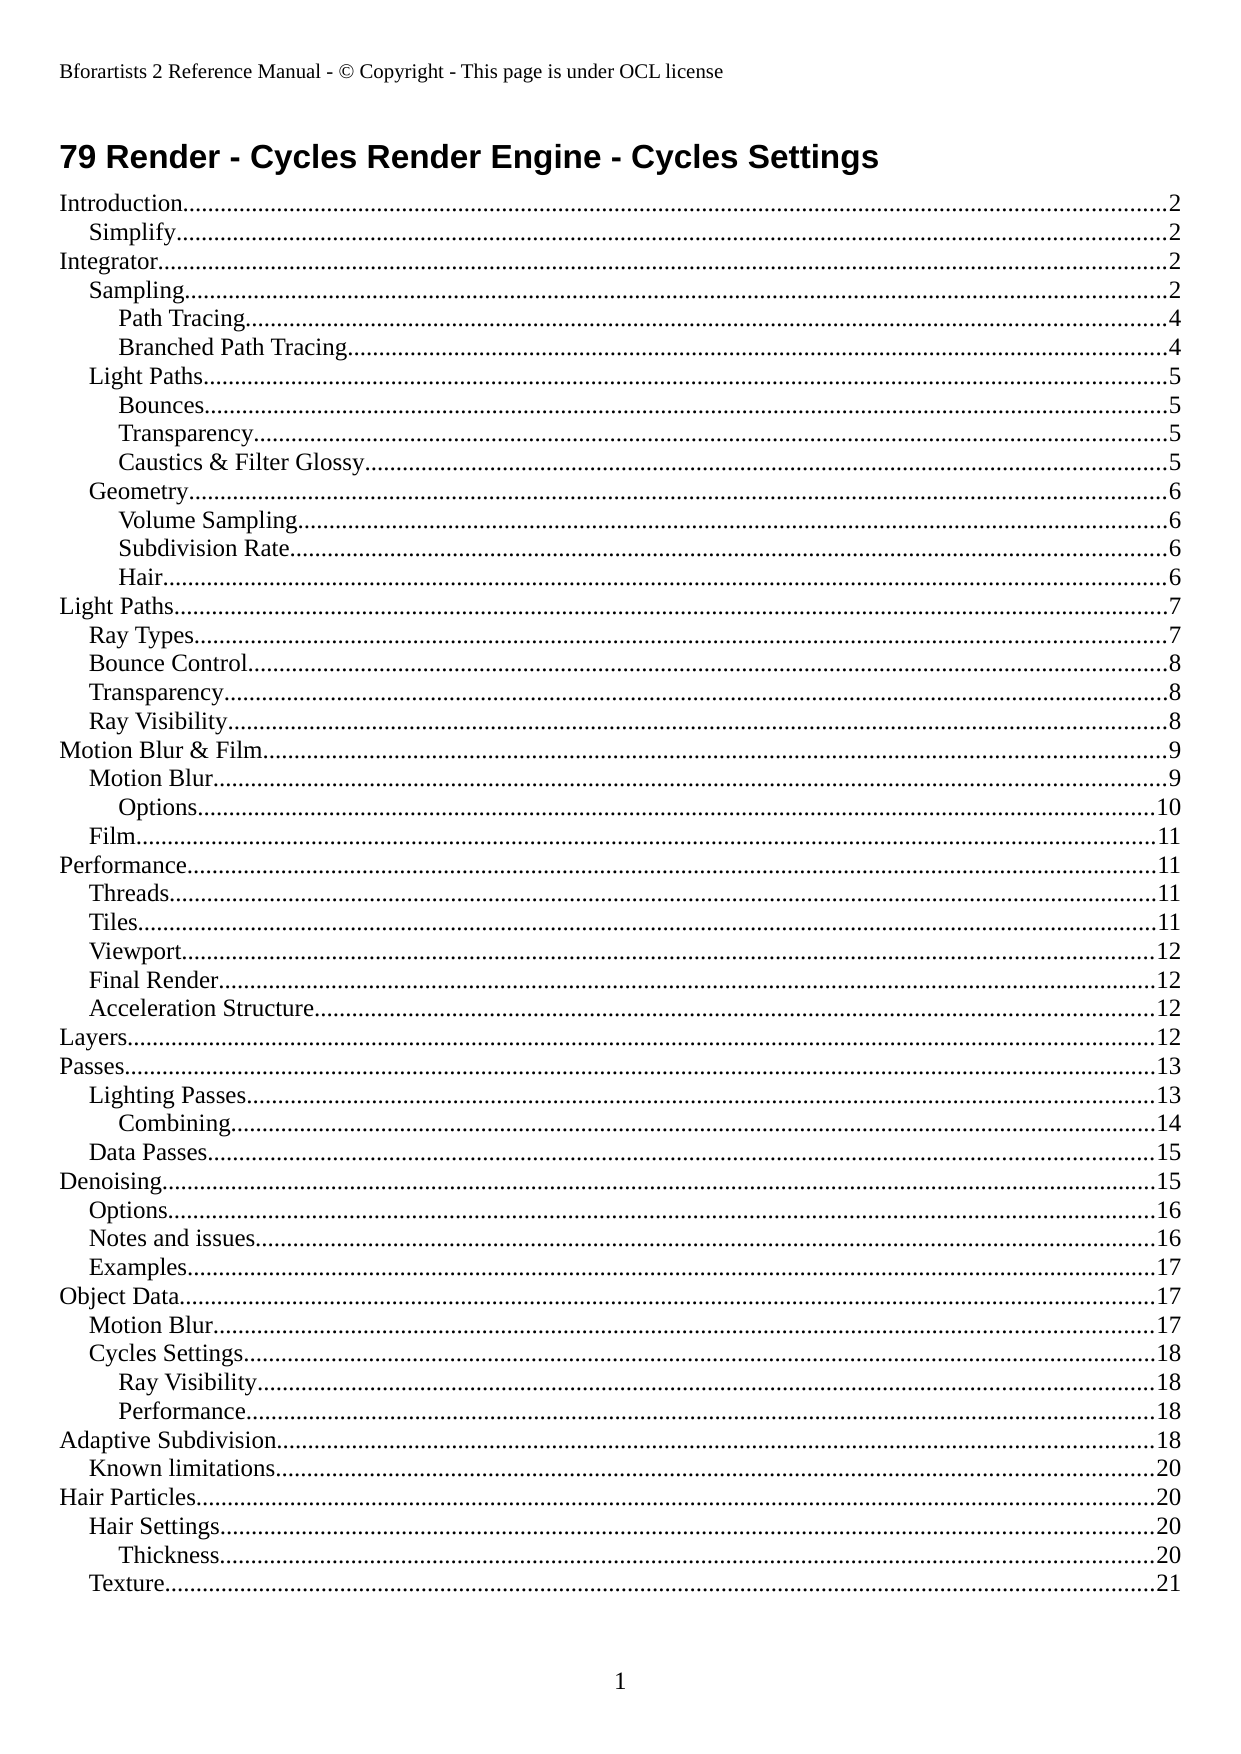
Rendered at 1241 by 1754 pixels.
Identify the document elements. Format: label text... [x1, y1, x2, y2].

text Object Data 17 [59, 1281, 1181, 1310]
text Ray Types 7 [88, 620, 1181, 648]
text Tiles 11 [88, 907, 1181, 936]
text Path Tracing 4 [118, 303, 1181, 332]
text Geometry 6 [88, 476, 1181, 505]
text Examples 17 [88, 1252, 1181, 1281]
text Options 16 [88, 1195, 1181, 1223]
text Lighting Passes 13 [88, 1080, 1181, 1108]
text Light Paths 5 [88, 361, 1181, 390]
text Film 11 [88, 821, 1181, 850]
text Subdivision Rate 6 [118, 533, 1181, 562]
text Transparency 5 [118, 418, 1181, 447]
text Integrator 2 [59, 246, 1181, 275]
text Light Paths 7 [59, 591, 1181, 620]
text Cycles Settings 18 [88, 1338, 1181, 1367]
text Motion Blur 17 [88, 1310, 1181, 1338]
text Known limitations 20 [88, 1453, 1181, 1482]
text Adaptive Subdivision 18 [59, 1425, 1181, 1453]
text Texture 21 [88, 1568, 1181, 1597]
text Hair Settings 20 [88, 1511, 1181, 1540]
text Notes and issues 16 [88, 1223, 1181, 1252]
text Ray Visibility 18 [118, 1367, 1181, 1396]
text Hair Particles 20 [59, 1482, 1181, 1511]
subtitle 79 Render - Cycles Render Engine - Cycles Settings [59, 138, 1181, 176]
text Denoising 15 [59, 1166, 1181, 1195]
text Ray Visibility 8 [88, 706, 1181, 735]
text Bounces 5 [118, 390, 1181, 418]
text Volume Sampling 6 [118, 505, 1181, 533]
text Performance 11 [59, 850, 1181, 878]
text Branched Path Tracing 4 [118, 332, 1181, 361]
text Options 10 [118, 792, 1181, 821]
text Simplify 2 [88, 217, 1181, 246]
text Introduction 2 [59, 188, 1181, 217]
text Transparency 8 [88, 677, 1181, 706]
text Data Passes 15 [88, 1137, 1181, 1166]
text Passes 13 [59, 1051, 1181, 1080]
text Performance 18 [118, 1396, 1181, 1425]
text Bounce Control 8 [88, 648, 1181, 677]
text Caustics & Filter Glossy 5 [118, 447, 1181, 476]
text Layers 12 [59, 1022, 1181, 1051]
text Combining 14 [118, 1108, 1181, 1137]
text Acceleration Structure 12 [88, 993, 1181, 1022]
text Final Render 12 [88, 965, 1181, 993]
text Hair 6 [118, 562, 1181, 591]
text Threads 11 [88, 878, 1181, 907]
text Sampling 2 [88, 275, 1181, 303]
text Motion Blur & Film 9 [59, 735, 1181, 763]
text Viewport 12 [88, 936, 1181, 965]
text Thickness 20 [118, 1540, 1181, 1568]
text Motion Blur 9 [88, 763, 1181, 792]
